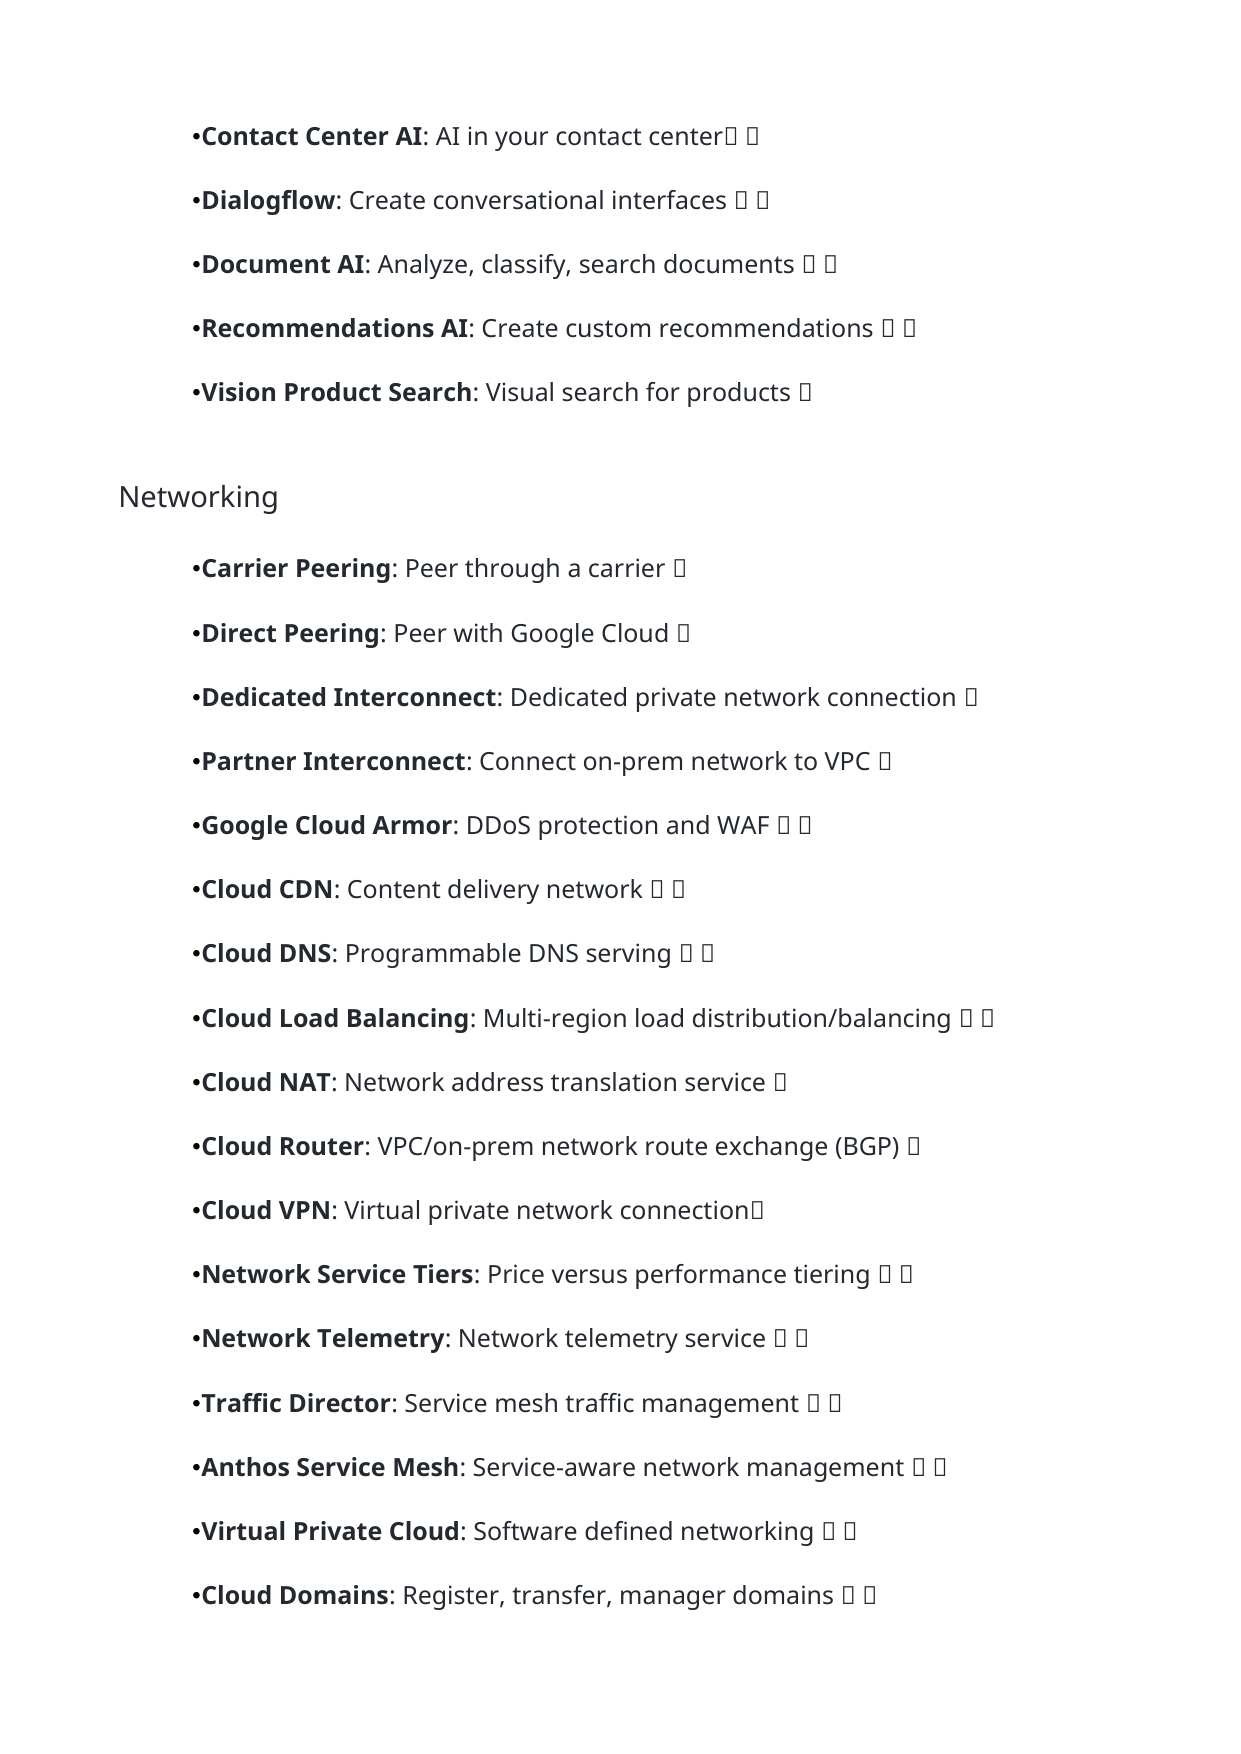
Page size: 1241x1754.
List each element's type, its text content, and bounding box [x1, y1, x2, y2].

list Cloud Router: VPC/on-prem network route exchange (BGP) 📄 [118, 1128, 1122, 1163]
list Cloud Load Balancing: Multi-region load distribution/balancing 🔗 📄 [118, 1000, 1122, 1034]
list Cloud VPN: Virtual private network connection📄 [118, 1193, 1122, 1227]
list Cloud Domains: Register, transfer, manager domains 🔗 📄 [118, 1578, 1122, 1612]
list Virtual Private Cloud: Software defined networking 🔗 📄 [118, 1513, 1122, 1548]
list Cloud CDN: Content delivery network 🔗 📄 [118, 872, 1122, 906]
list Network Telemetry: Network telemetry service 🔗 📄 [118, 1321, 1122, 1355]
list Document AI: Analyze, classify, search documents 🔗 📄 [118, 246, 1122, 281]
list Cloud DNS: Programmable DNS serving 🔗 📄 [118, 936, 1122, 970]
list Dialogflow: Create conversational interfaces 🔗 📄 [118, 182, 1122, 216]
list Network Service Tiers: Price versus performance tiering 🔗 📄 [118, 1257, 1122, 1291]
list Anthos Service Mesh: Service-aware network management 🔗 📄 [118, 1449, 1122, 1483]
list Contact Center AI: AI in your contact center🔗 📄 [118, 118, 1122, 152]
list Cloud NAT: Network address translation service 📄 [118, 1064, 1122, 1098]
list Vision Product Search: Visual search for products 📄 [118, 375, 1122, 409]
subtitle Networking [118, 476, 1122, 516]
list Google Cloud Armor: DDoS protection and WAF 🔗 📄 [118, 808, 1122, 842]
list Carrier Peering: Peer through a carrier 📄 [118, 551, 1122, 585]
list Partner Interconnect: Connect on-prem network to VPC 📄 [118, 743, 1122, 778]
list Recommendations AI: Create custom recommendations 🔗 📄 [118, 311, 1122, 345]
list Direct Peering: Peer with Google Cloud 📄 [118, 615, 1122, 649]
list Dedicated Interconnect: Dedicated private network connection 📄 [118, 679, 1122, 713]
list Traffic Director: Service mesh traffic management 🔗 📄 [118, 1385, 1122, 1419]
